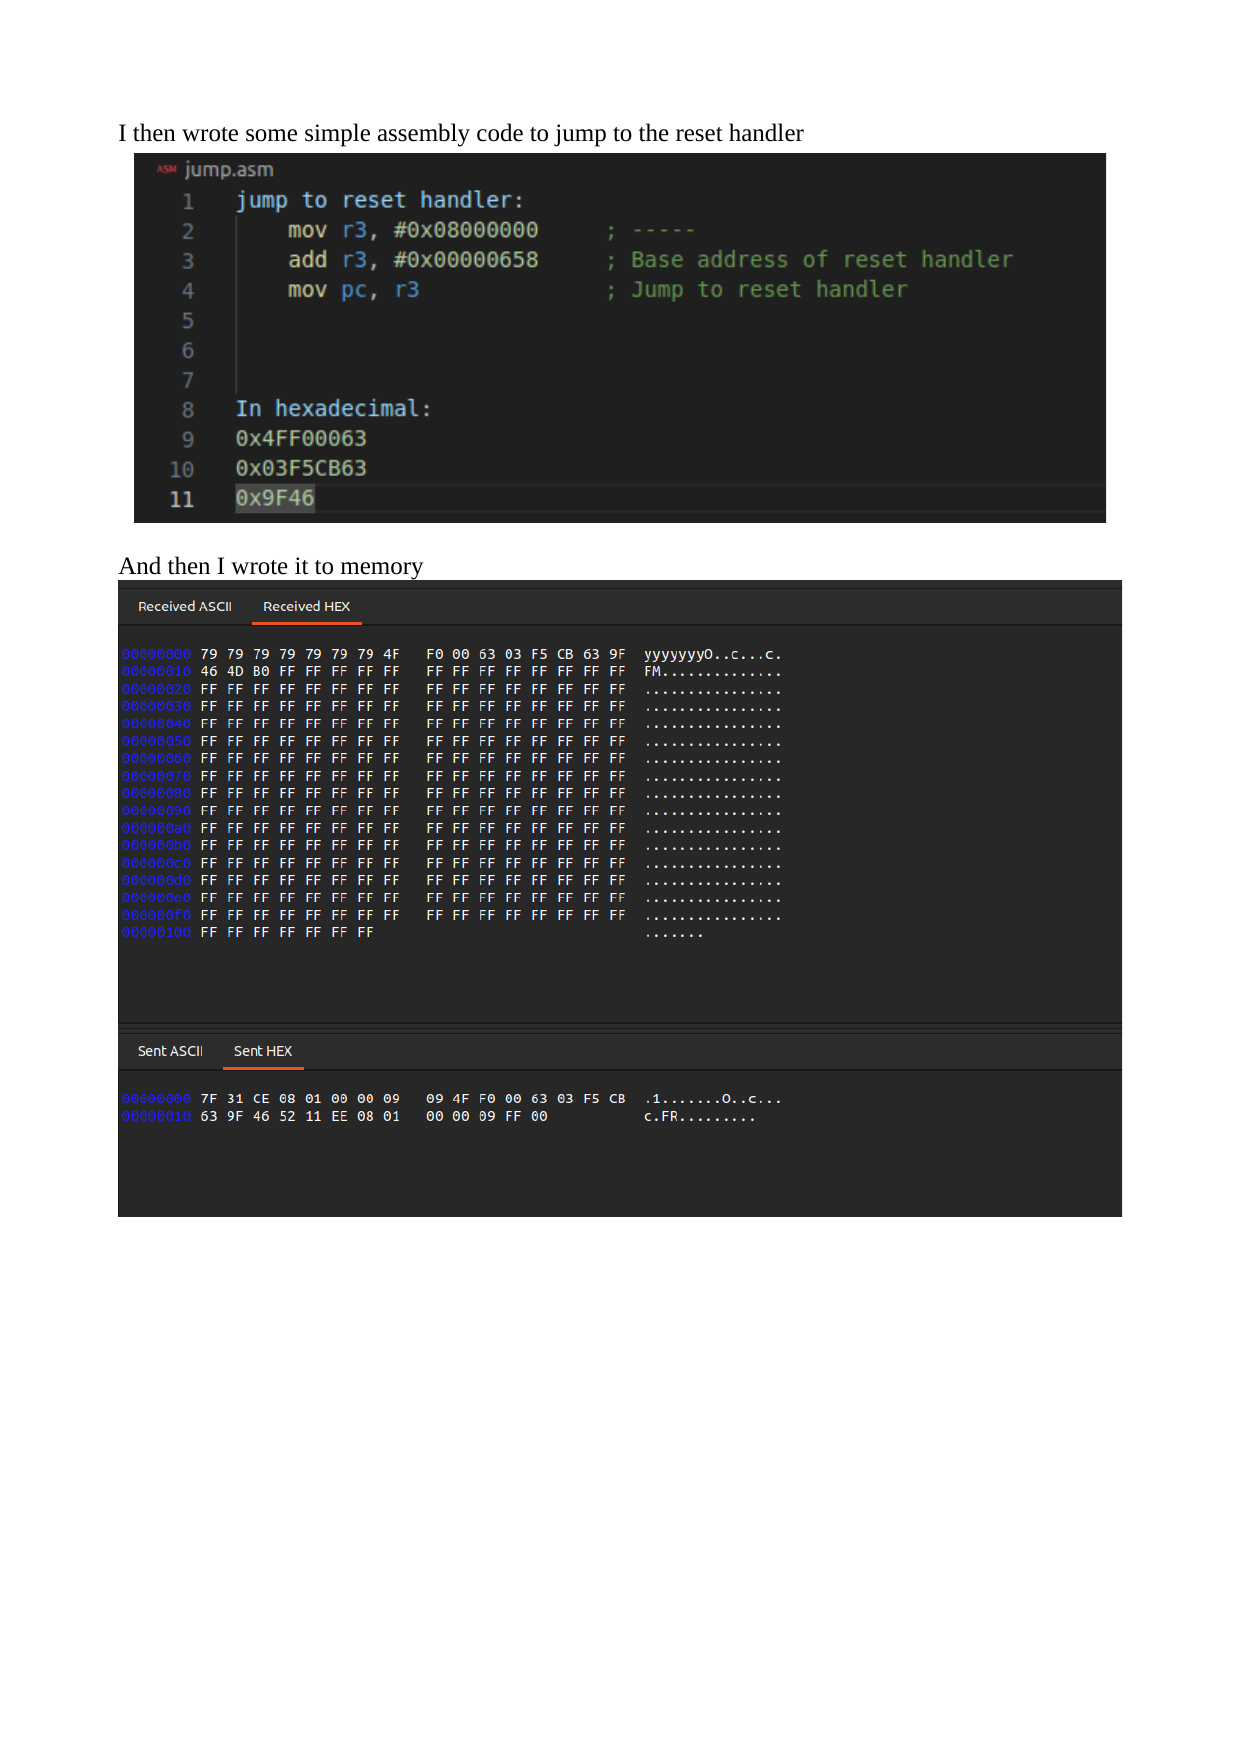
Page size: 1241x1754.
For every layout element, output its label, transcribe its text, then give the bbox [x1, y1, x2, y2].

picture [118, 580, 1123, 1217]
picture [134, 153, 1107, 523]
text I then wrote some simple assembly code to jump to the reset handler [118, 118, 1122, 147]
text And then I wrote it to memory [118, 551, 1122, 580]
